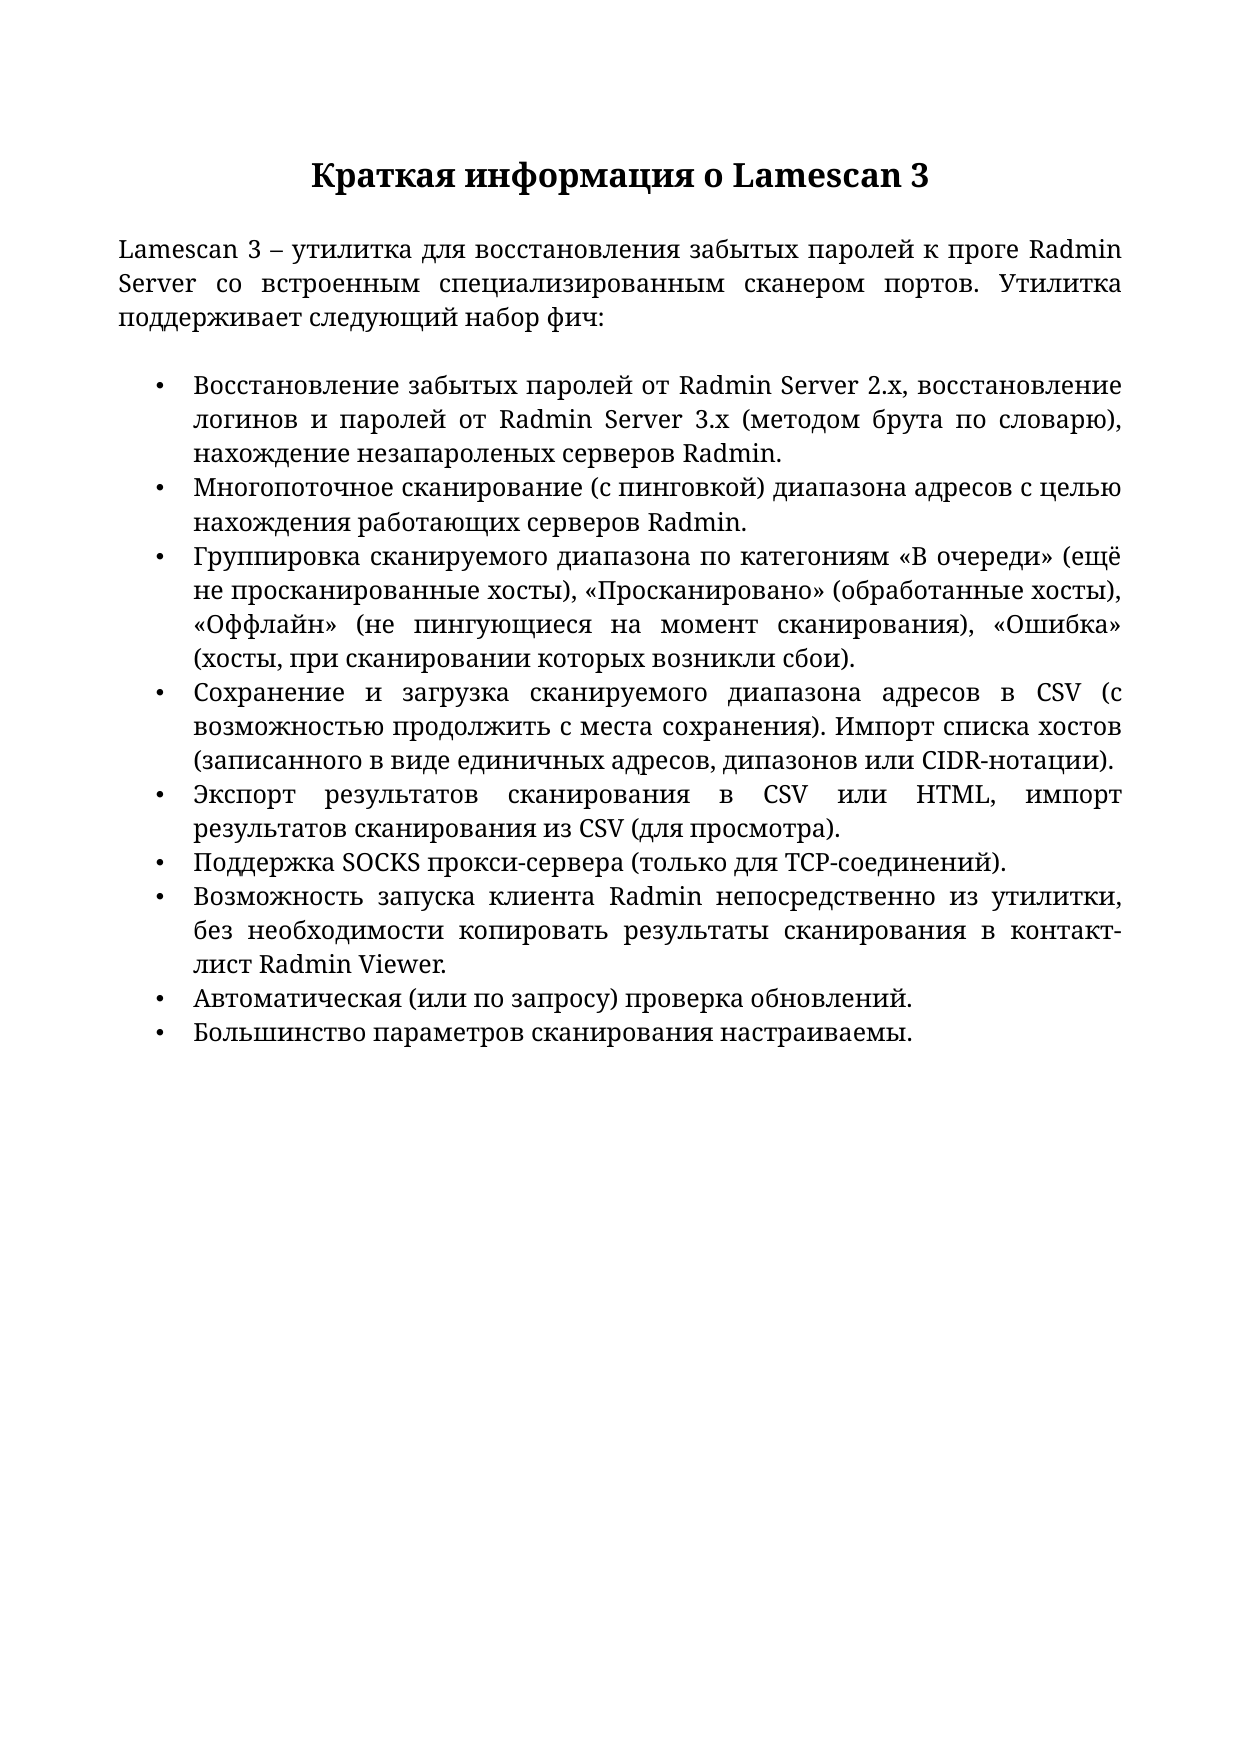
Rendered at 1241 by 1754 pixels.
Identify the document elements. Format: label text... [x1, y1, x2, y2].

list Возможность запуска клиента Radmin непосредственно из утилитки, без необходимости копировать результаты сканирования в контакт-лист Radmin Viewer. [156, 879, 1122, 981]
list Поддержка SOCKS прокси-сервера (только для TCP-соединений). [156, 845, 1122, 879]
list Восстановление забытых паролей от Radmin Server 2.x, восстановление логинов и паролей от Radmin Server 3.x (методом брута по словарю), нахождение незапароленых серверов Radmin. [156, 368, 1122, 470]
list Многопоточное сканирование (с пинговкой) диапазона адресов с целью нахождения работающих серверов Radmin. [156, 470, 1122, 538]
list Сохранение и загрузка сканируемого диапазона адресов в CSV (c возможностью продолжить с места сохранения). Импорт списка хостов (записанного в виде единичных адресов, дипазонов или CIDR-нотации). [156, 674, 1122, 777]
text Краткая информация о Lamescan 3 [118, 152, 1122, 198]
text Lamescan 3 – утилитка для восстановления забытых паролей к проге Radmin Server со встроенным специализированным сканером портов. Утилитка поддерживает следующий набор фич: [118, 232, 1122, 334]
list Большинство параметров сканирования настраиваемы. [156, 1015, 1122, 1049]
list Группировка сканируемого диапазона по категониям «В очереди» (ещё не просканированные хосты), «Просканировано» (обработанные хосты), «Оффлайн» (не пингующиеся на момент сканирования), «Ошибка» (хосты, при сканировании которых возникли сбои). [156, 538, 1122, 674]
list Автоматическая (или по запросу) проверка обновлений. [156, 981, 1122, 1015]
list Экспорт результатов сканирования в CSV или HTML, импорт результатов сканирования из CSV (для просмотра). [156, 777, 1122, 845]
